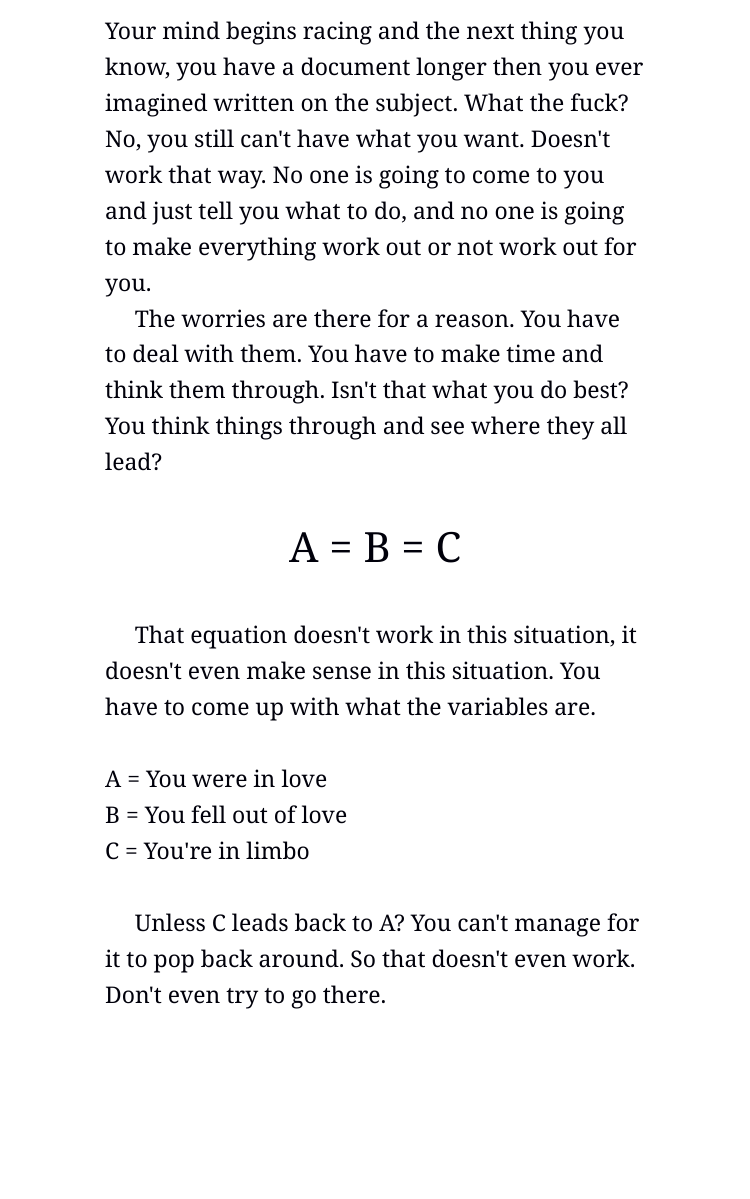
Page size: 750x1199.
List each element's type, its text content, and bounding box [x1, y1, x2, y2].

text The worries are there for a reason. You have to deal with them. You have to make time and think them through. Isn't that what you do best? You think things through and see where they all lead? [105, 302, 645, 477]
text C = You're in limbo [105, 835, 645, 866]
text A = B = C [105, 518, 645, 575]
text B = You fell out of love [105, 799, 645, 830]
text A = You were in love [105, 763, 645, 794]
text Your mind begins racing and the next thing you know, you have a document longer then you ever imagined written on the subject. What the fuck? No, you still can't have what you want. Doesn't work that way. No one is going to come to you and just tell you what to do, and no one is going to make everything work out or not work out for you. [105, 15, 645, 298]
text Unless C leads back to A? You can't manage for it to pop back around. So that doesn't even work. Don't even try to go there. [105, 907, 645, 1010]
text That equation doesn't work in this situation, it doesn't even make sense in this situation. You have to come up with what the variables are. [105, 619, 645, 722]
